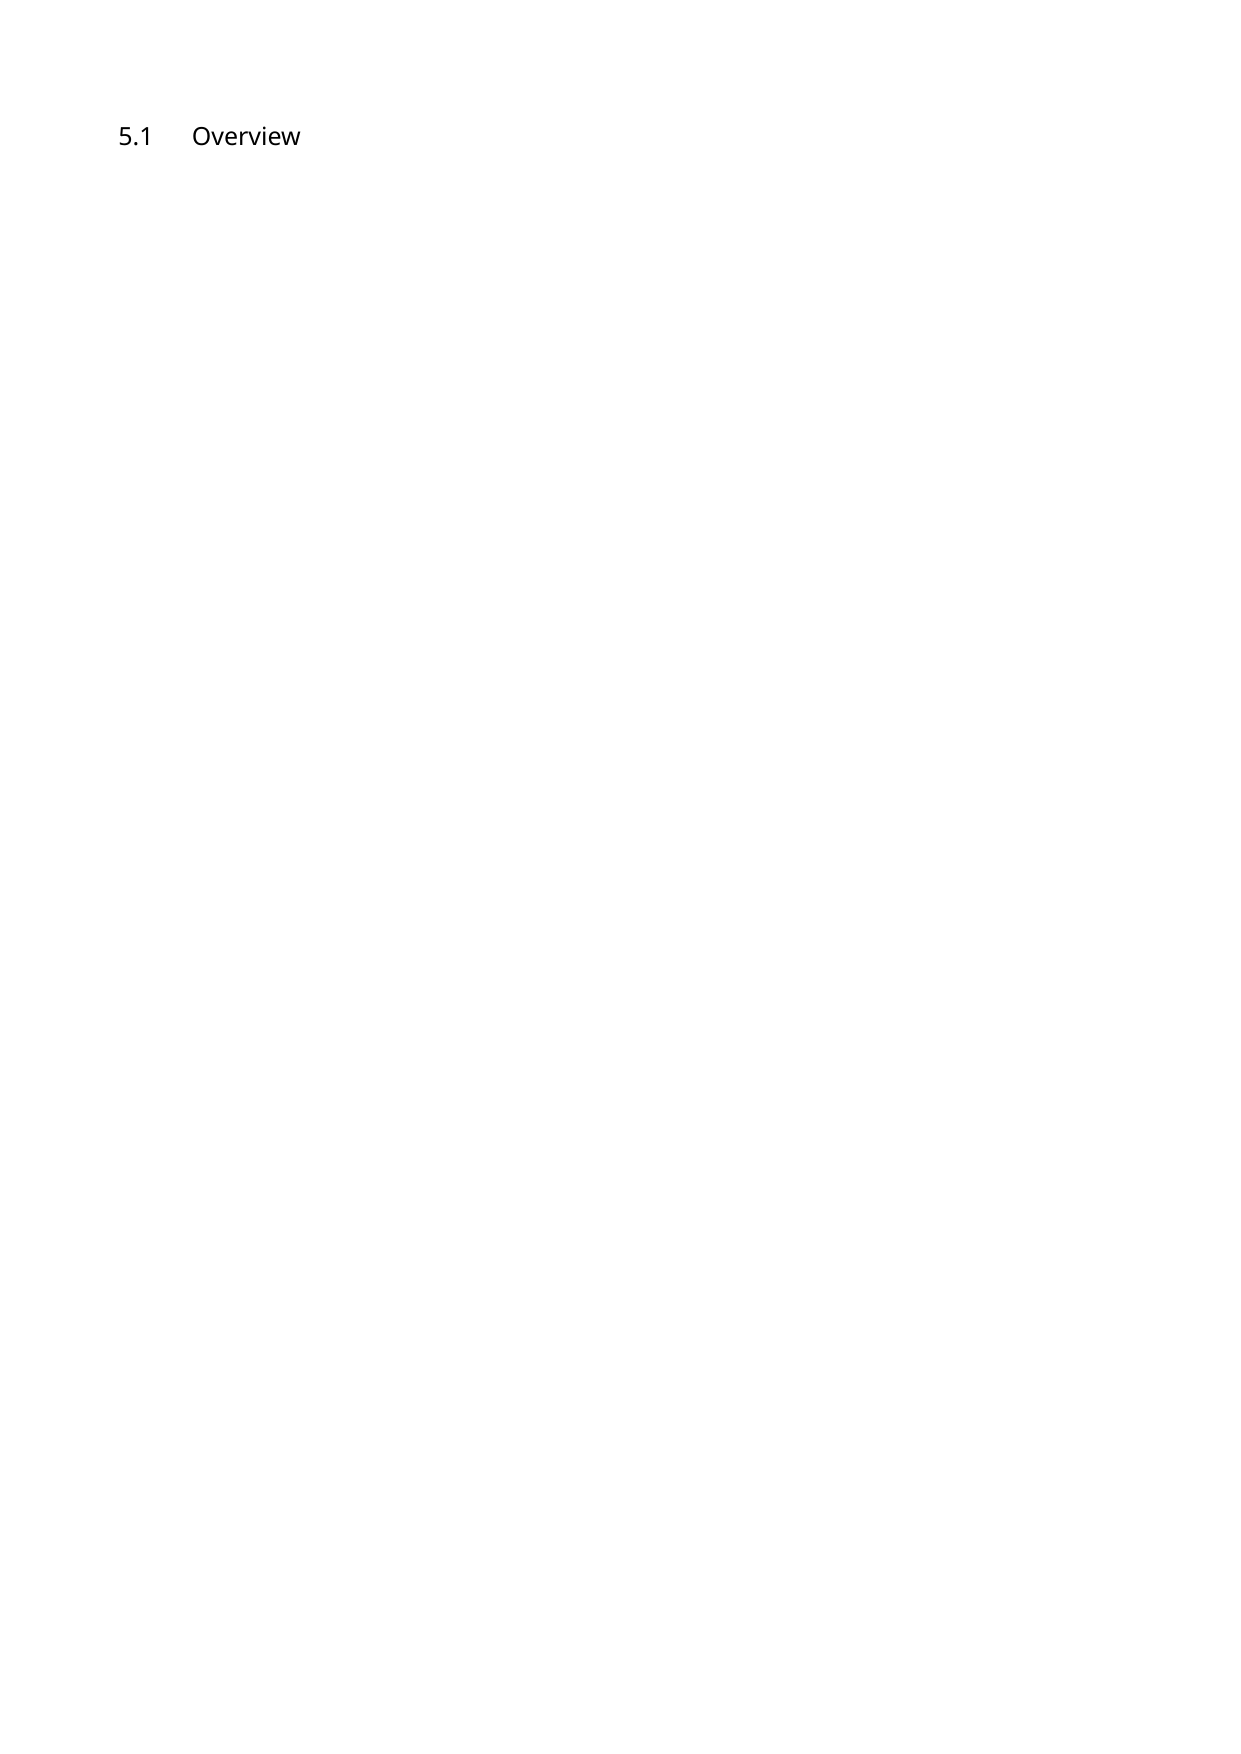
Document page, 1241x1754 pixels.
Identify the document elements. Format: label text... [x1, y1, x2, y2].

text 5.1 Overview [118, 118, 1122, 152]
